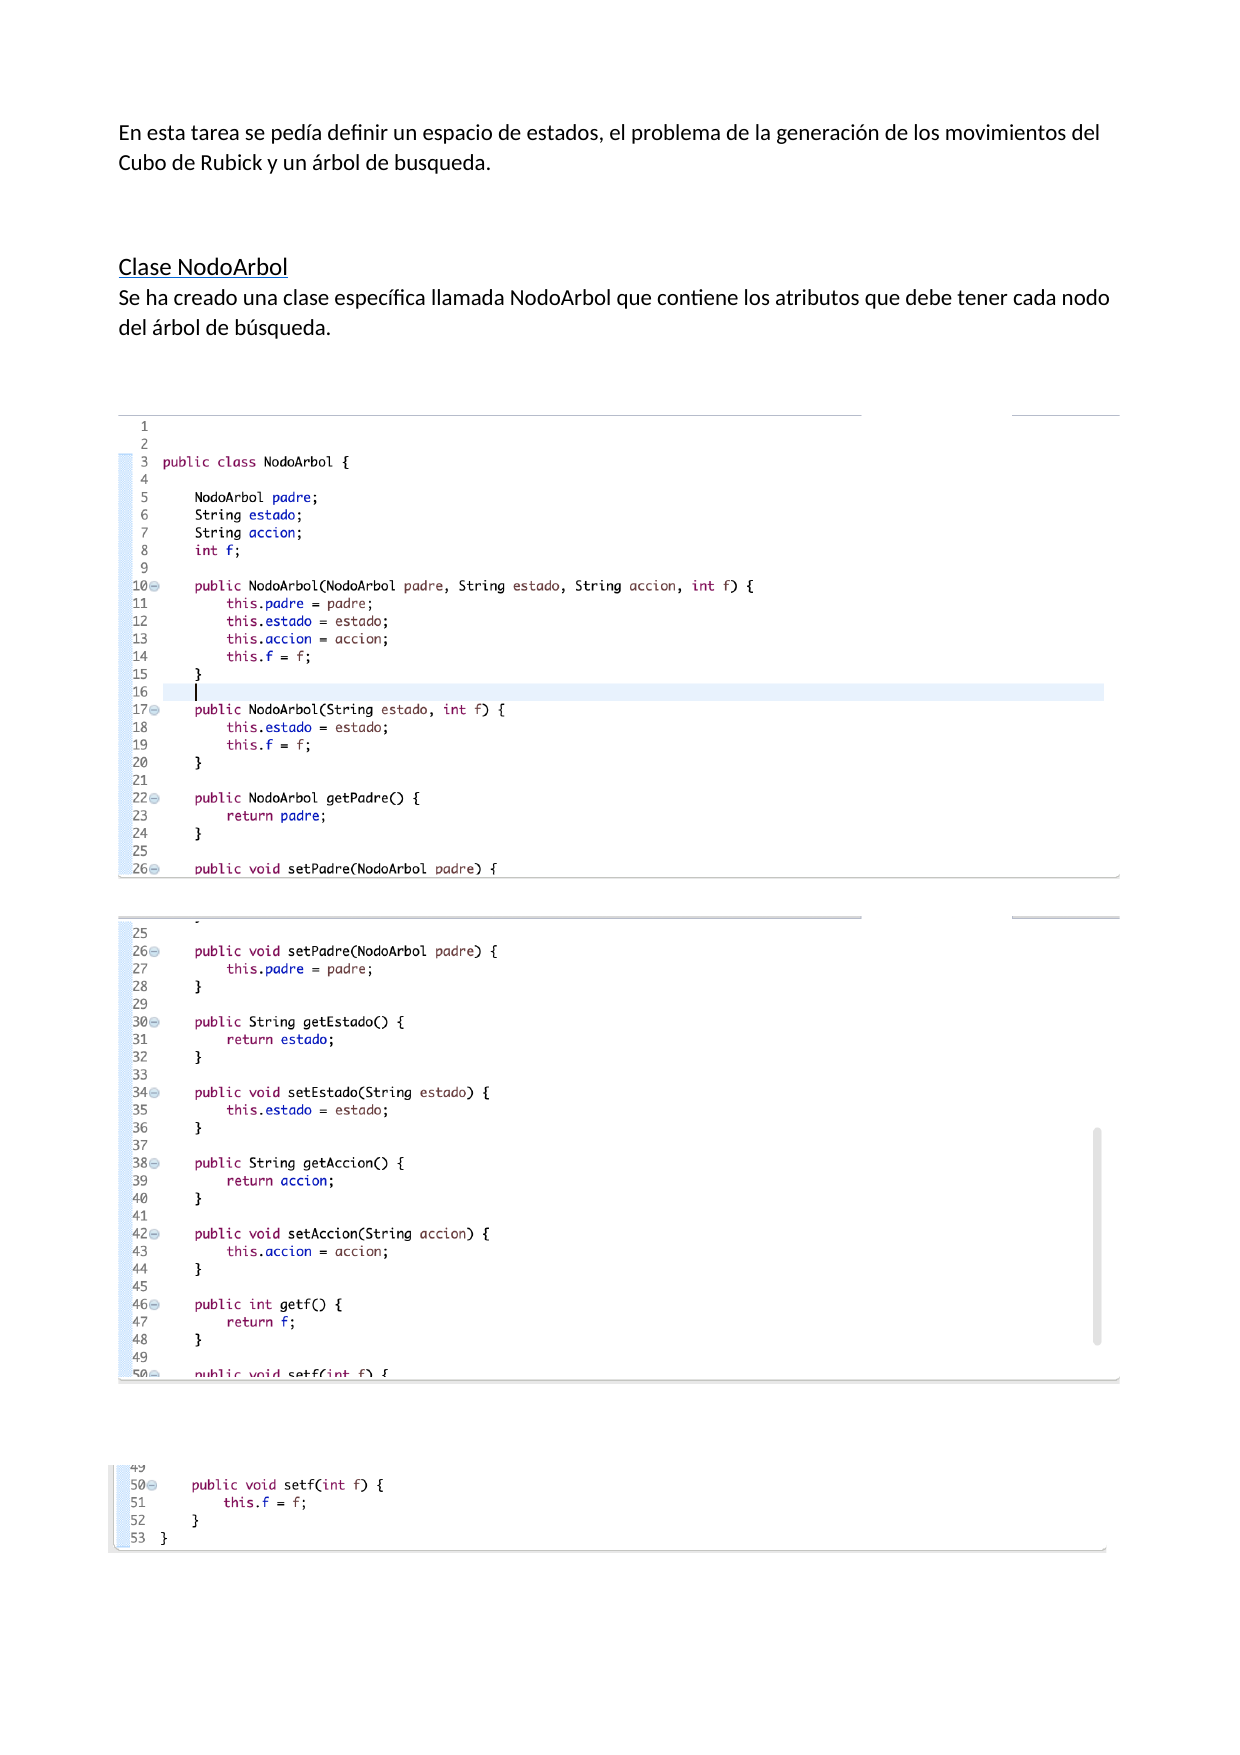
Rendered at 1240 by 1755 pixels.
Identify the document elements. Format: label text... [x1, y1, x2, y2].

picture [118, 916, 1120, 1384]
picture [118, 415, 1120, 879]
text Se ha creado una clase específica llamada NodoArbol que contiene los atributos que debe tener cada nodo del árbol de búsqueda. [118, 283, 1120, 341]
text En esta tarea se pedía definir un espacio de estados, el problema de la generación de los movimientos del Cubo de Rubick y un árbol de busqueda. [118, 118, 1120, 176]
picture [105, 1465, 1107, 1553]
text Clase NodoArbol [118, 251, 1120, 281]
